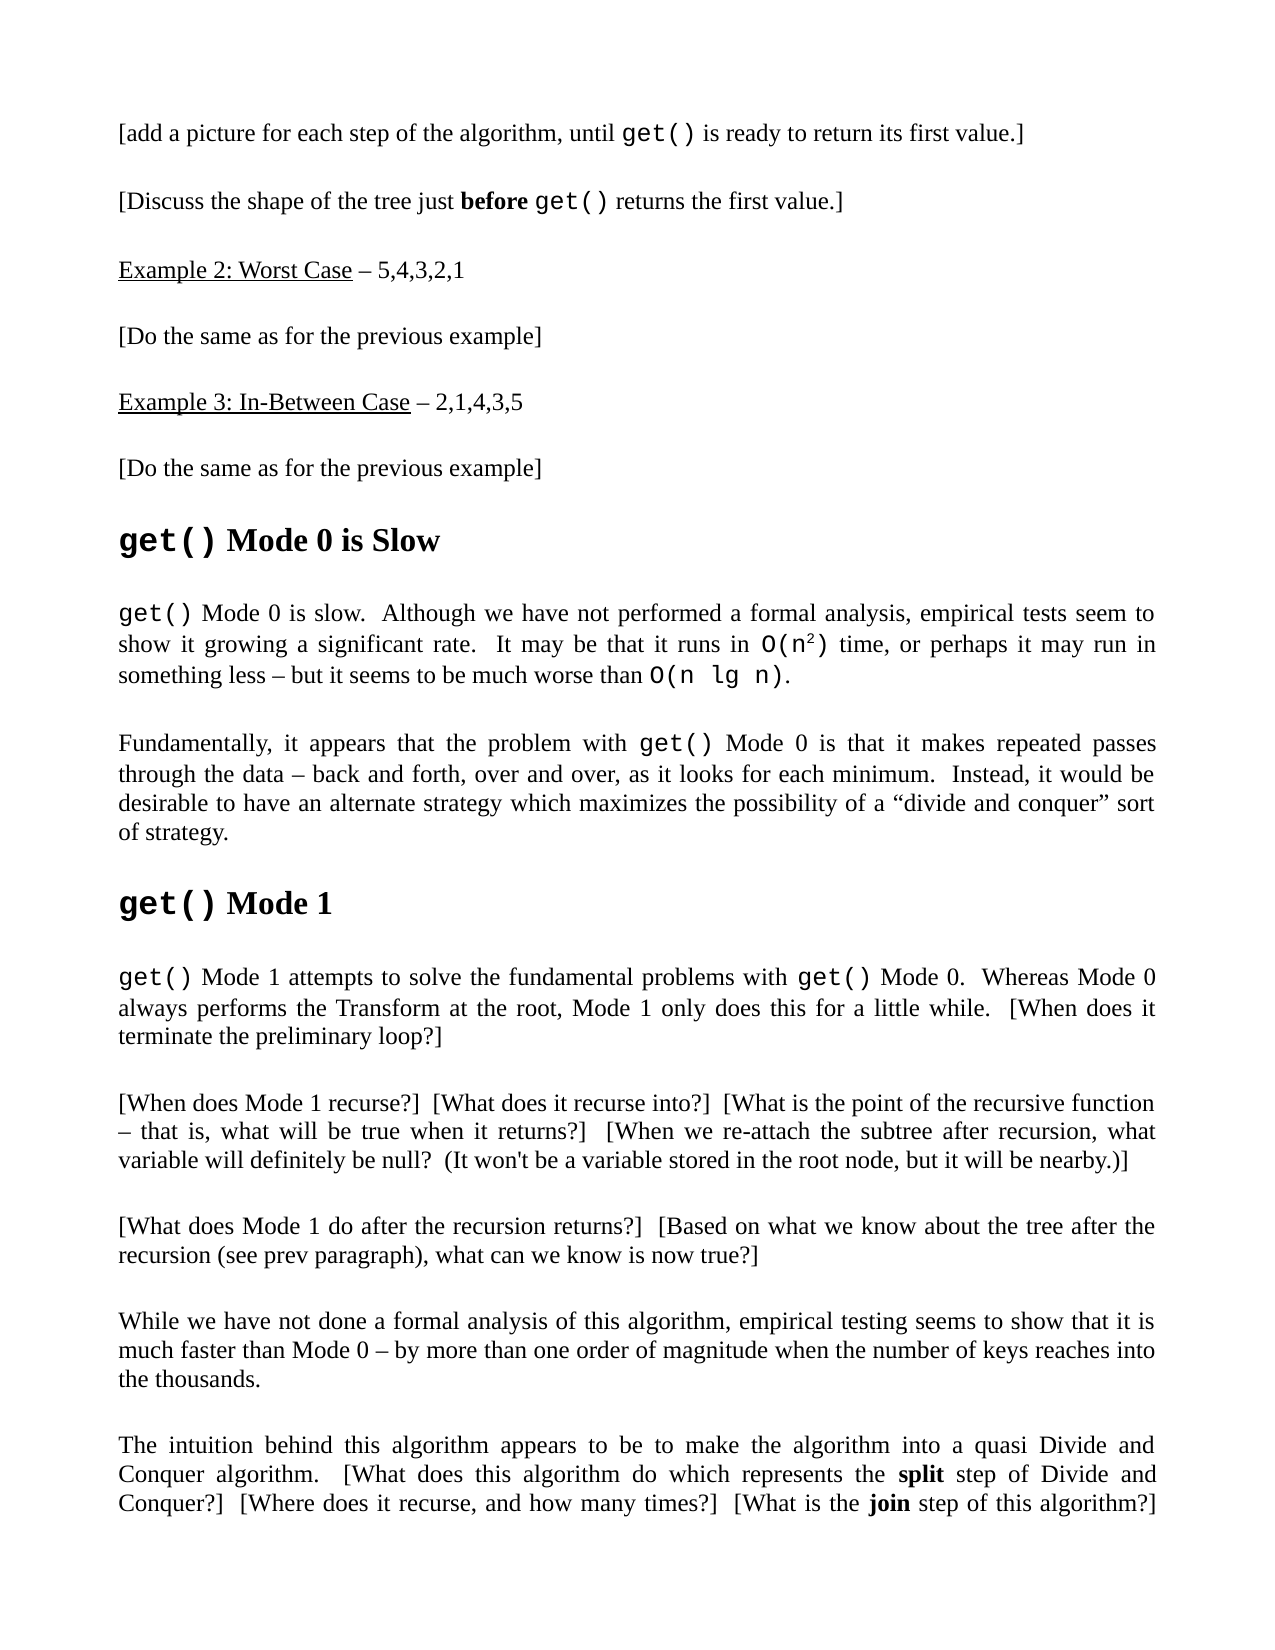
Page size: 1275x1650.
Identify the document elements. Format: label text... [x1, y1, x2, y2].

text get() Mode 0 is Slow [118, 520, 1157, 561]
text [Discuss the shape of the tree just before get() returns the first value.] [118, 186, 1157, 217]
text Fundamentally, it appears that the problem with get() Mode 0 is that it makes repeated passes through the data – back and forth, over and over, as it looks for each minimum. Instead, it would be desirable to have an alternate strategy which maximizes the possibility of a “divide and conquer” sort of strategy. [118, 728, 1157, 846]
text The intuition behind this algorithm appears to be to make the algorithm into a quasi Divide and Conquer algorithm. [What does this algorithm do which represents the split step of Divide and Conquer?] [Where does it recurse, and how many times?] [What is the join step of this algorithm?] [118, 1430, 1157, 1516]
text Example 2: Worst Case – 5,4,3,2,1 [118, 255, 1157, 283]
text While we have not done a formal analysis of this algorithm, empirical testing seems to show that it is much faster than Mode 0 – by more than one order of magnitude when the number of keys reaches into the thousands. [118, 1306, 1157, 1393]
text Example 3: In-Between Case – 2,1,4,3,5 [118, 387, 1157, 416]
text [When does Mode 1 recurse?] [What does it recurse into?] [What is the point of the recursive function – that is, what will be true when it returns?] [When we re-attach the subtree after recursion, what variable will definitely be null? (It won't be a variable stored in the root node, but it will be nearby.)] [118, 1088, 1157, 1174]
text [add a picture for each step of the algorithm, until get() is ready to return its first value.] [118, 118, 1157, 149]
text get() Mode 1 attempts to solve the fundamental problems with get() Mode 0. Whereas Mode 0 always performs the Transform at the root, Mode 1 only does this for a little while. [When does it terminate the preliminary loop?] [118, 962, 1157, 1050]
text get() Mode 1 [118, 883, 1157, 924]
text [What does Mode 1 do after the recursion returns?] [Based on what we know about the tree after the recursion (see prev paragraph), what can we know is now true?] [118, 1211, 1157, 1269]
text [Do the same as for the previous example] [118, 453, 1157, 482]
text [Do the same as for the previous example] [118, 321, 1157, 350]
text get() Mode 0 is slow. Although we have not performed a formal analysis, empirical tests seem to show it growing a significant rate. It may be that it runs in O(n2) time, or perhaps it may run in something less – but it seems to be much worse than O(n lg n). [118, 598, 1157, 691]
